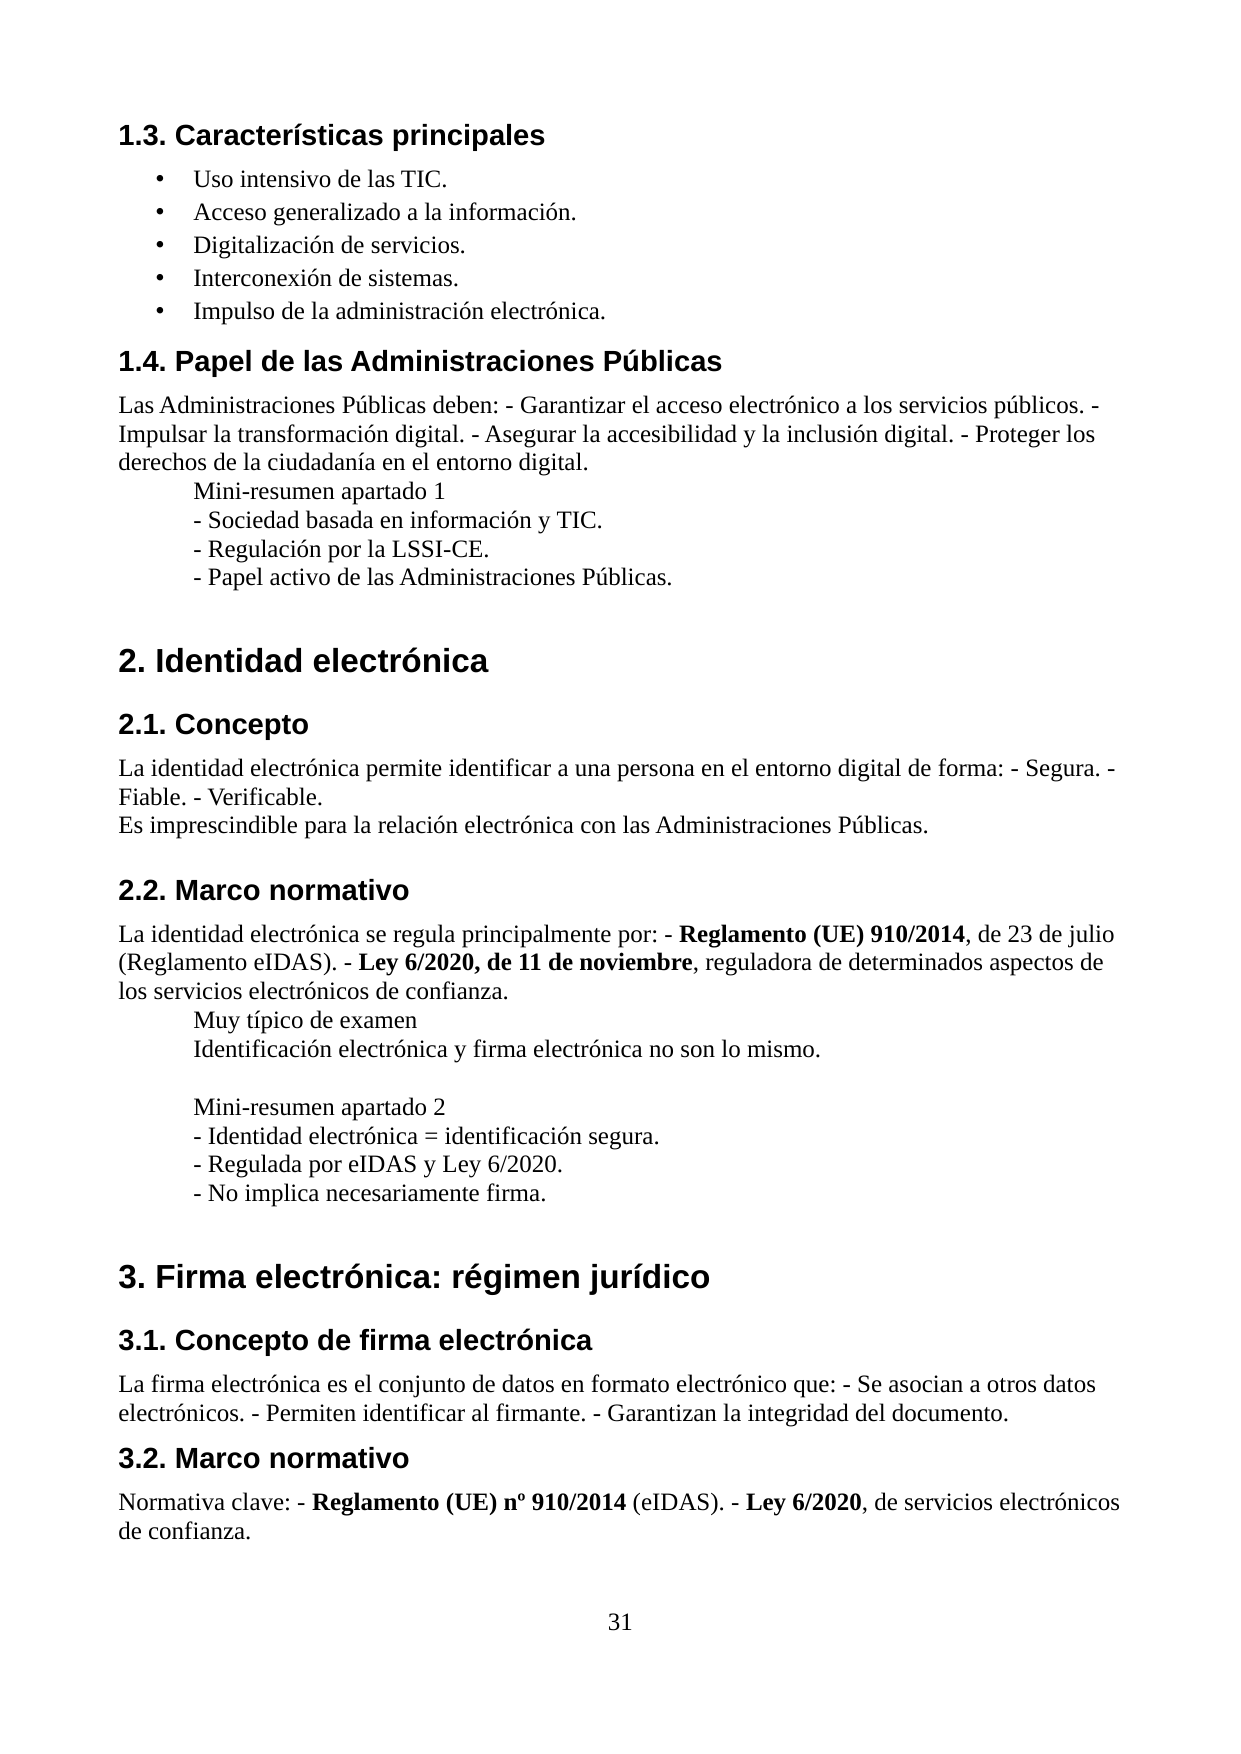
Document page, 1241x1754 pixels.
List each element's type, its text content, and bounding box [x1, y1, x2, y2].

text Normativa clave: - Reglamento (UE) nº 910/2014 (eIDAS). - Ley 6/2020, de servicios electrónicos de confianza. [118, 1487, 1122, 1544]
text La firma electrónica es el conjunto de datos en formato electrónico que: - Se asocian a otros datos electrónicos. - Permiten identificar al firmante. - Garantizan la integridad del documento. [118, 1369, 1122, 1426]
list Impulso de la administración electrónica. [156, 296, 1122, 325]
subtitle 2.2. Marco normativo [118, 873, 1122, 906]
subtitle 2.1. Concepto [118, 707, 1122, 741]
list Interconexión de sistemas. [156, 263, 1122, 292]
text Mini-resumen apartado 1 - Sociedad basada en información y TIC. - Regulación por la LSSI-CE. - Papel activo de las Administraciones Públicas. [193, 476, 1122, 591]
text Muy típico de examen Identificación electrónica y firma electrónica no son lo mismo. [193, 1005, 1122, 1062]
subtitle 3. Firma electrónica: régimen jurídico [118, 1257, 1122, 1296]
subtitle 2. Identidad electrónica [118, 641, 1122, 680]
list Digitalización de servicios. [156, 230, 1122, 259]
text La identidad electrónica permite identificar a una persona en el entorno digital de forma: - Segura. - Fiable. - Verificable. [118, 753, 1122, 811]
text La identidad electrónica se regula principalmente por: - Reglamento (UE) 910/2014, de 23 de julio (Reglamento eIDAS). - Ley 6/2020, de 11 de noviembre, reguladora de determinados aspectos de los servicios electrónicos de confianza. [118, 919, 1122, 1005]
subtitle 3.1. Concepto de firma electrónica [118, 1323, 1122, 1356]
subtitle 1.3. Características principales [118, 118, 1122, 152]
list Uso intensivo de las TIC. [156, 164, 1122, 193]
list Acceso generalizado a la información. [156, 197, 1122, 226]
text Las Administraciones Públicas deben: - Garantizar el acceso electrónico a los servicios públicos. - Impulsar la transformación digital. - Asegurar la accesibilidad y la inclusión digital. - Proteger los derechos de la ciudadanía en el entorno digital. [118, 390, 1122, 476]
subtitle 1.4. Papel de las Administraciones Públicas [118, 344, 1122, 377]
text Es imprescindible para la relación electrónica con las Administraciones Públicas. [118, 811, 1122, 839]
text Mini-resumen apartado 2 - Identidad electrónica = identificación segura. - Regulada por eIDAS y Ley 6/2020. - No implica necesariamente firma. [193, 1092, 1122, 1207]
subtitle 3.2. Marco normativo [118, 1441, 1122, 1474]
